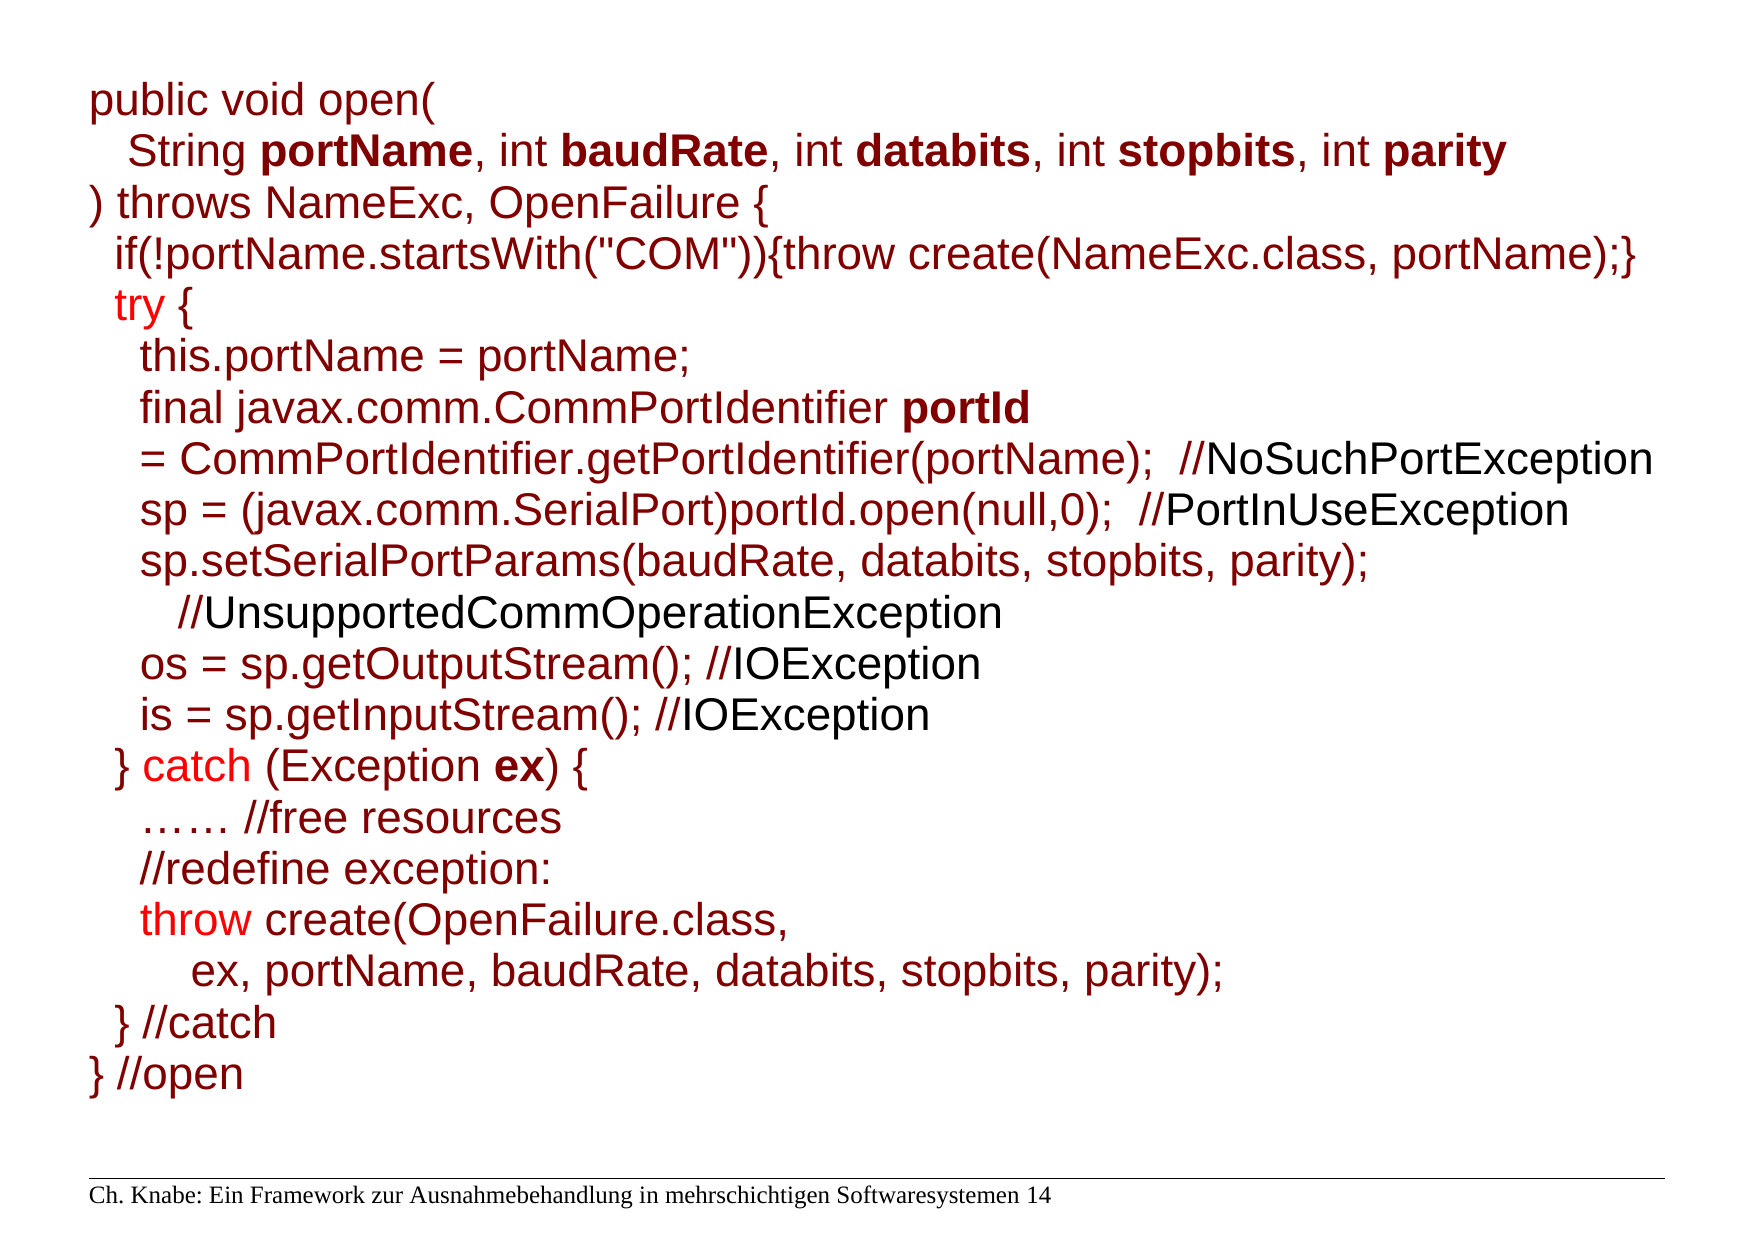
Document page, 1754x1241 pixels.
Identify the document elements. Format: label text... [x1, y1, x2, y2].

text public void open( String portName, int baudRate, int databits, int stopbits, int parity ) throws NameExc, OpenFailure { if(!portName.startsWith("COM")){throw create(NameExc.class, portName);} try { this.portName = portName; final javax.comm.CommPortIdentifier portId = CommPortIdentifier.getPortIdentifier(portName); //NoSuchPortException sp = (javax.comm.SerialPort)portId.open(null,0); //PortInUseException sp.setSerialPortParams(baudRate, databits, stopbits, parity); //UnsupportedCommOperationException os = sp.getOutputStream(); //IOException is = sp.getInputStream(); //IOException } catch (Exception ex) { …… //free resources //redefine exception: throw create(OpenFailure.class, ex, portName, baudRate, databits, stopbits, parity); } //catch } //open [89, 74, 1665, 1099]
